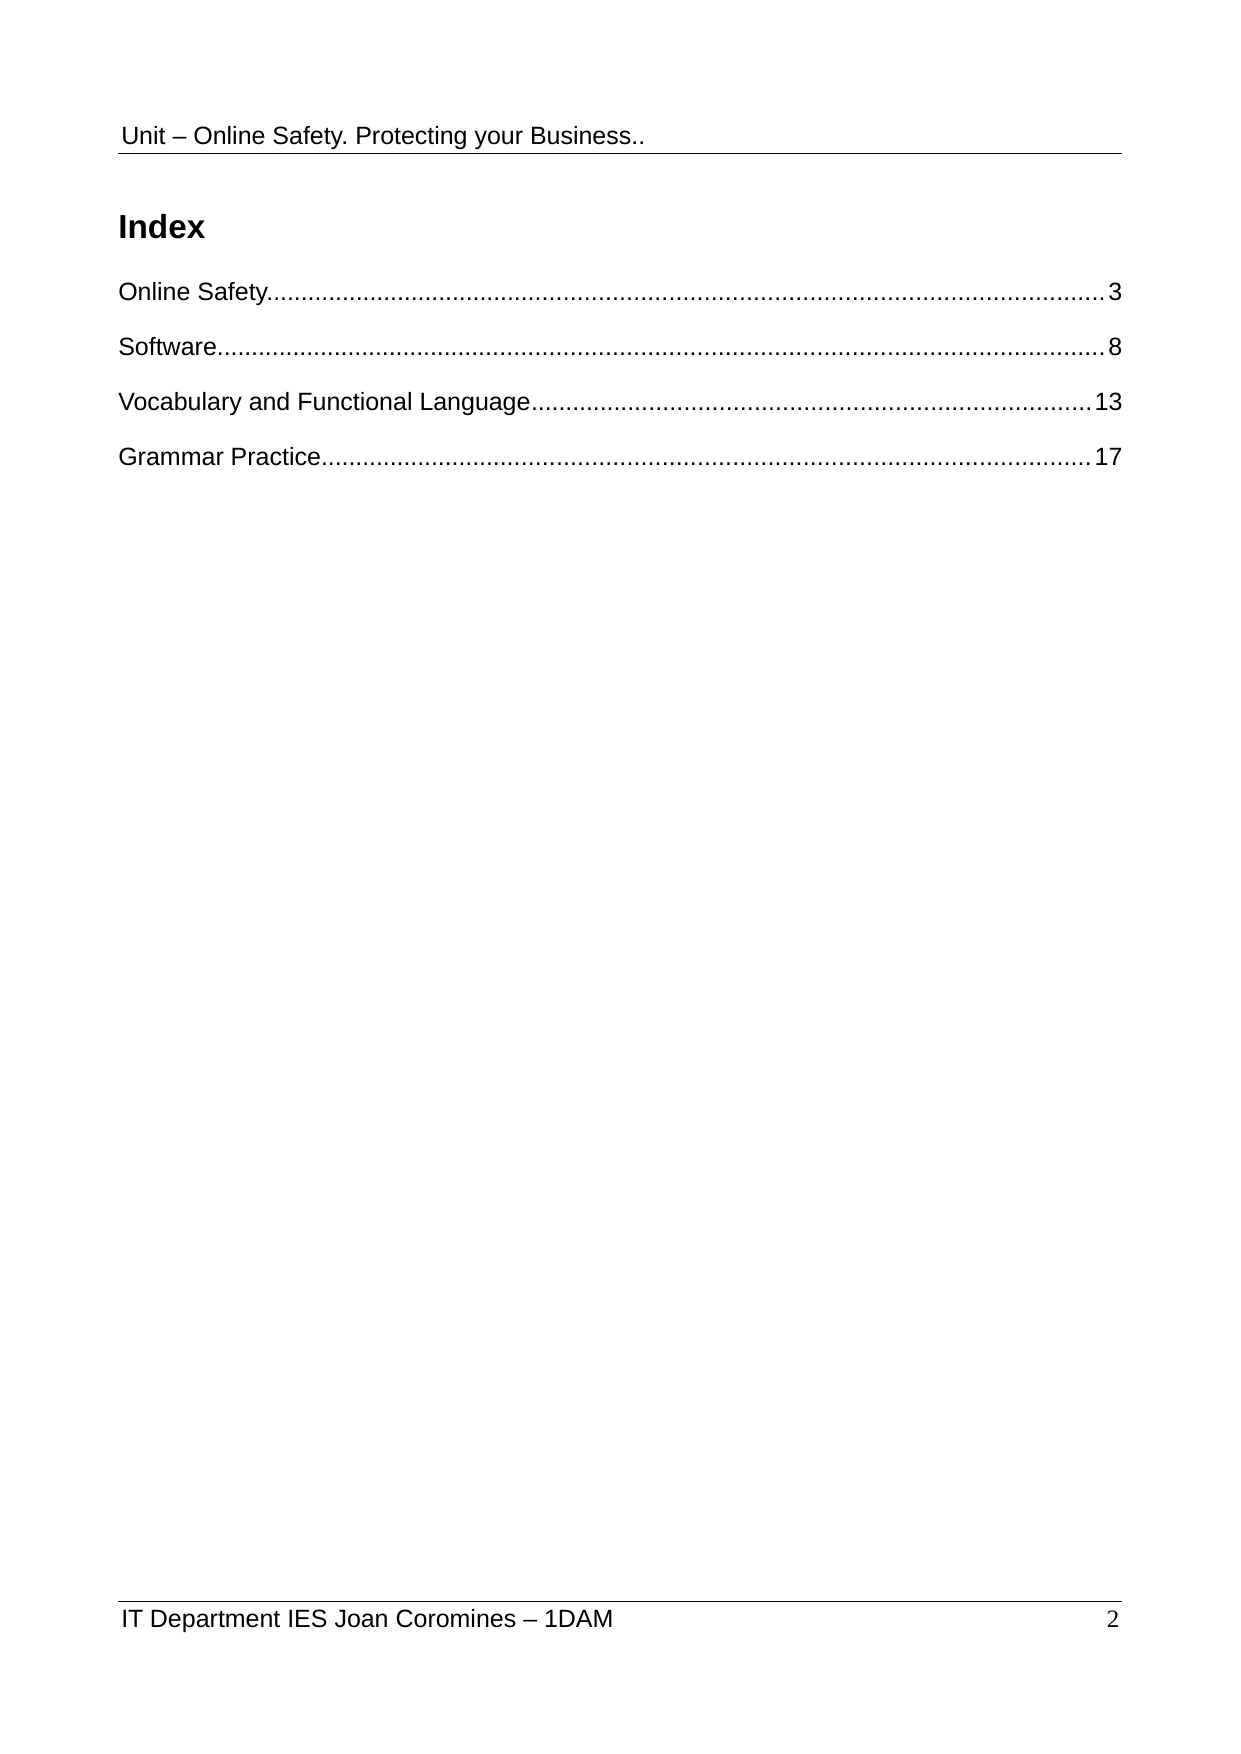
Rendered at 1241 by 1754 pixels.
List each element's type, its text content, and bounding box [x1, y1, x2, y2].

text Online Safety. 3 [118, 277, 1122, 306]
subtitle Index [118, 207, 1122, 246]
text Vocabulary and Functional Language 13 [118, 387, 1122, 416]
text Software 8 [118, 332, 1122, 361]
text Grammar Practice 17 [118, 442, 1122, 471]
